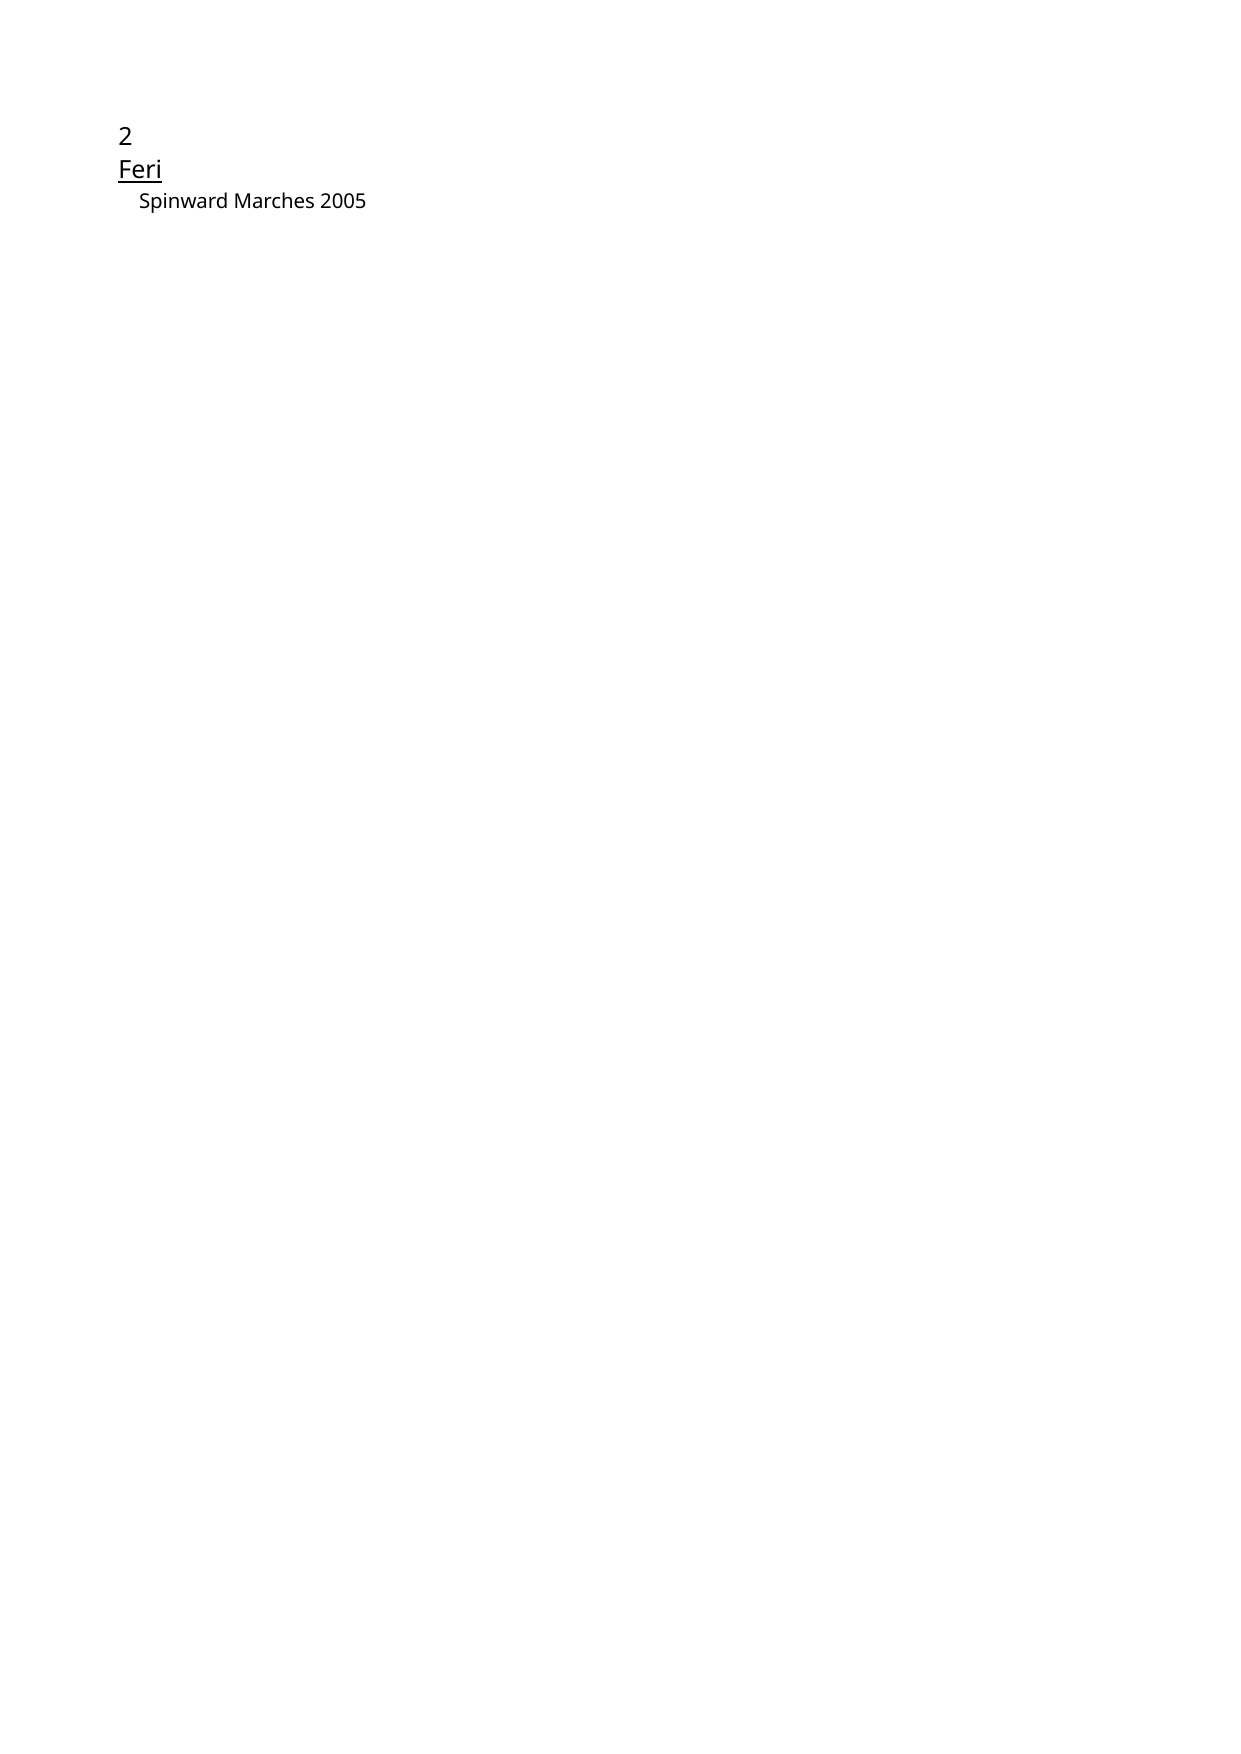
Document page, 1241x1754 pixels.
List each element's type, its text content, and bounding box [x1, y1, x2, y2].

text Feri [118, 152, 1122, 186]
text Spinward Marches 2005 [139, 186, 1122, 214]
text 2 [118, 118, 1122, 152]
